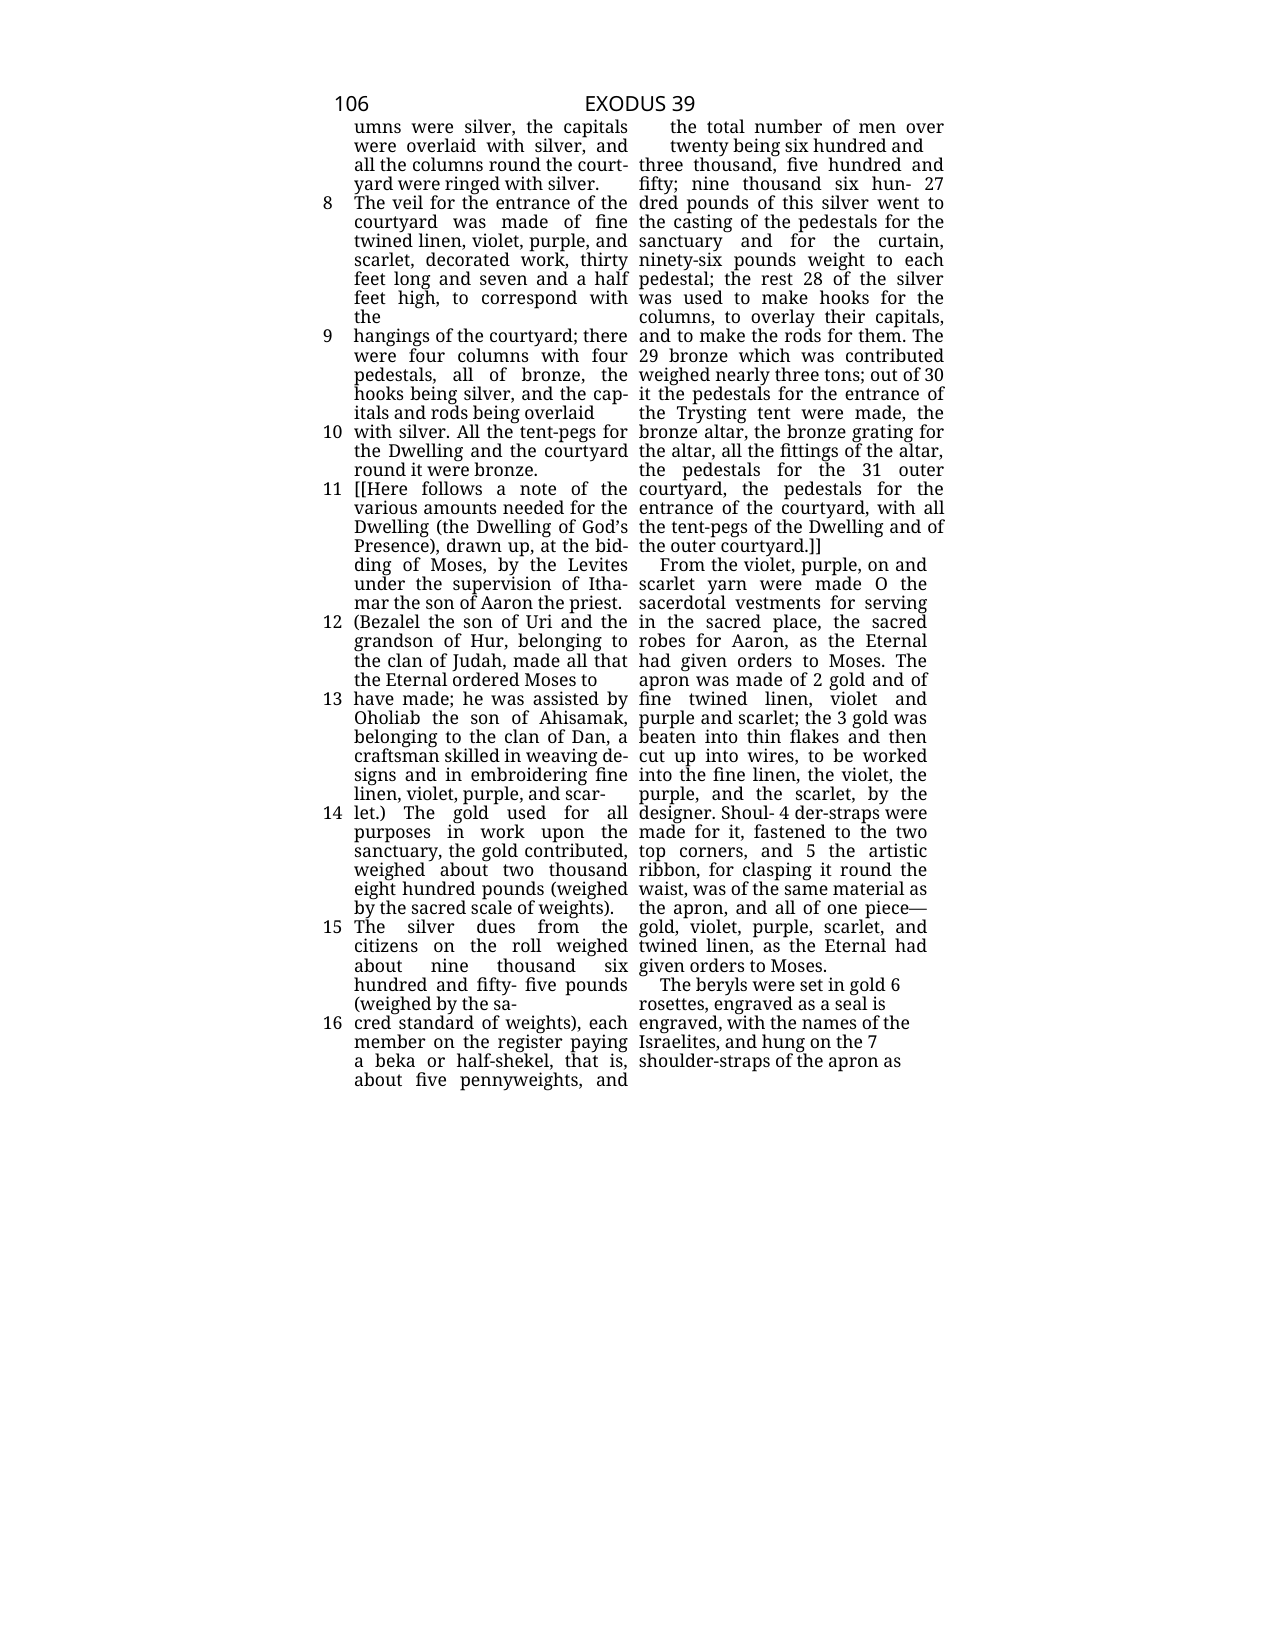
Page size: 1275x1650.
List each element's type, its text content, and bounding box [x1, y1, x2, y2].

list The veil for the entrance of the courtyard was made of fine twined linen, violet, purple, and scarlet, decorated work, thirty feet long and seven and a half feet high, to correspond with the [323, 194, 628, 328]
list cred standard of weights), each member on the register paying a beka or half-shekel, that is, about five pennyweights, and [323, 1014, 628, 1090]
text The beryls were set in gold 6 rosettes, engraved as a seal is engraved, with the names of the Israelites, and hung on the 7 shoulder-straps of the apron as [639, 976, 944, 1071]
list with silver. All the tent-pegs for the Dwelling and the court­yard round it were bronze. [323, 423, 628, 480]
text three thousand, five hundred and fifty; nine thousand six hun- 27 dred pounds of this silver went to the casting of the pedes­tals for the sanctuary and for the curtain, ninety-six pounds weight to each pedestal; the rest 28 of the silver was used to make hooks for the columns, to over­lay their capitals, and to make the rods for them. The 29 bronze which was contributed weighed nearly three tons; out of 30 it the pedestals for the entrance of the Trysting tent were made, the bronze altar, the bronze grat­ing for the altar, all the fittings of the altar, the pedestals for the 31 outer courtyard, the pedestals for the entrance of the court­yard, with all the tent-pegs of the Dwelling and of the outer courtyard.]] [639, 156, 944, 556]
list let.) The gold used for all purposes in work upon the sanc­tuary, the gold contributed, weighed about two thousand eight hundred pounds (weighed by the sacred scale of weights). [323, 804, 628, 919]
list the total number of men over twenty being six hundred and [639, 118, 944, 156]
list hangings of the courtyard; there were four columns with four pedestals, all of bronze, the hooks being silver, and the cap­itals and rods being overlaid [323, 328, 628, 423]
text From the violet, purple, on and scarlet yarn were made O the sacerdotal vestments for serving in the sacred place, the sacred robes for Aaron, as the Eternal had given orders to Moses. The apron was made of 2 gold and of fine twined linen, violet and purple and scarlet; the 3 gold was beaten into thin flakes and then cut up into wires, to be worked into the fine linen, the violet, the purple, and the scar­let, by the designer. Shoul- 4 der-straps were made for it, fas­tened to the two top corners, and 5 the artistic ribbon, for clasping it round the waist, was of the same material as the apron, and all of one piece—gold, violet, purple, scarlet, and twined linen, as the Eternal had given orders to Moses. [639, 556, 928, 976]
text umns were silver, the capitals were overlaid with silver, and all the columns round the court­yard were ringed with silver. [354, 119, 628, 194]
list [[Here follows a note of the various amounts needed for the Dwelling (the Dwelling of God’s Presence), drawn up, at the bid­ding of Moses, by the Levites under the supervision of Itha- mar the son of Aaron the priest. [323, 480, 628, 614]
list have made; he was assisted by Oholiab the son of Ahisamak, belonging to the clan of Dan, a craftsman skilled in weaving de­signs and in embroidering fine linen, violet, purple, and scar- [323, 690, 628, 804]
list The silver dues from the citizens on the roll weighed about nine thousand six hundred and fifty- five pounds (weighed by the sa- [323, 919, 628, 1014]
list (Bezalel the son of Uri and the grandson of Hur, belonging to the clan of Judah, made all that the Eternal ordered Moses to [323, 614, 628, 690]
